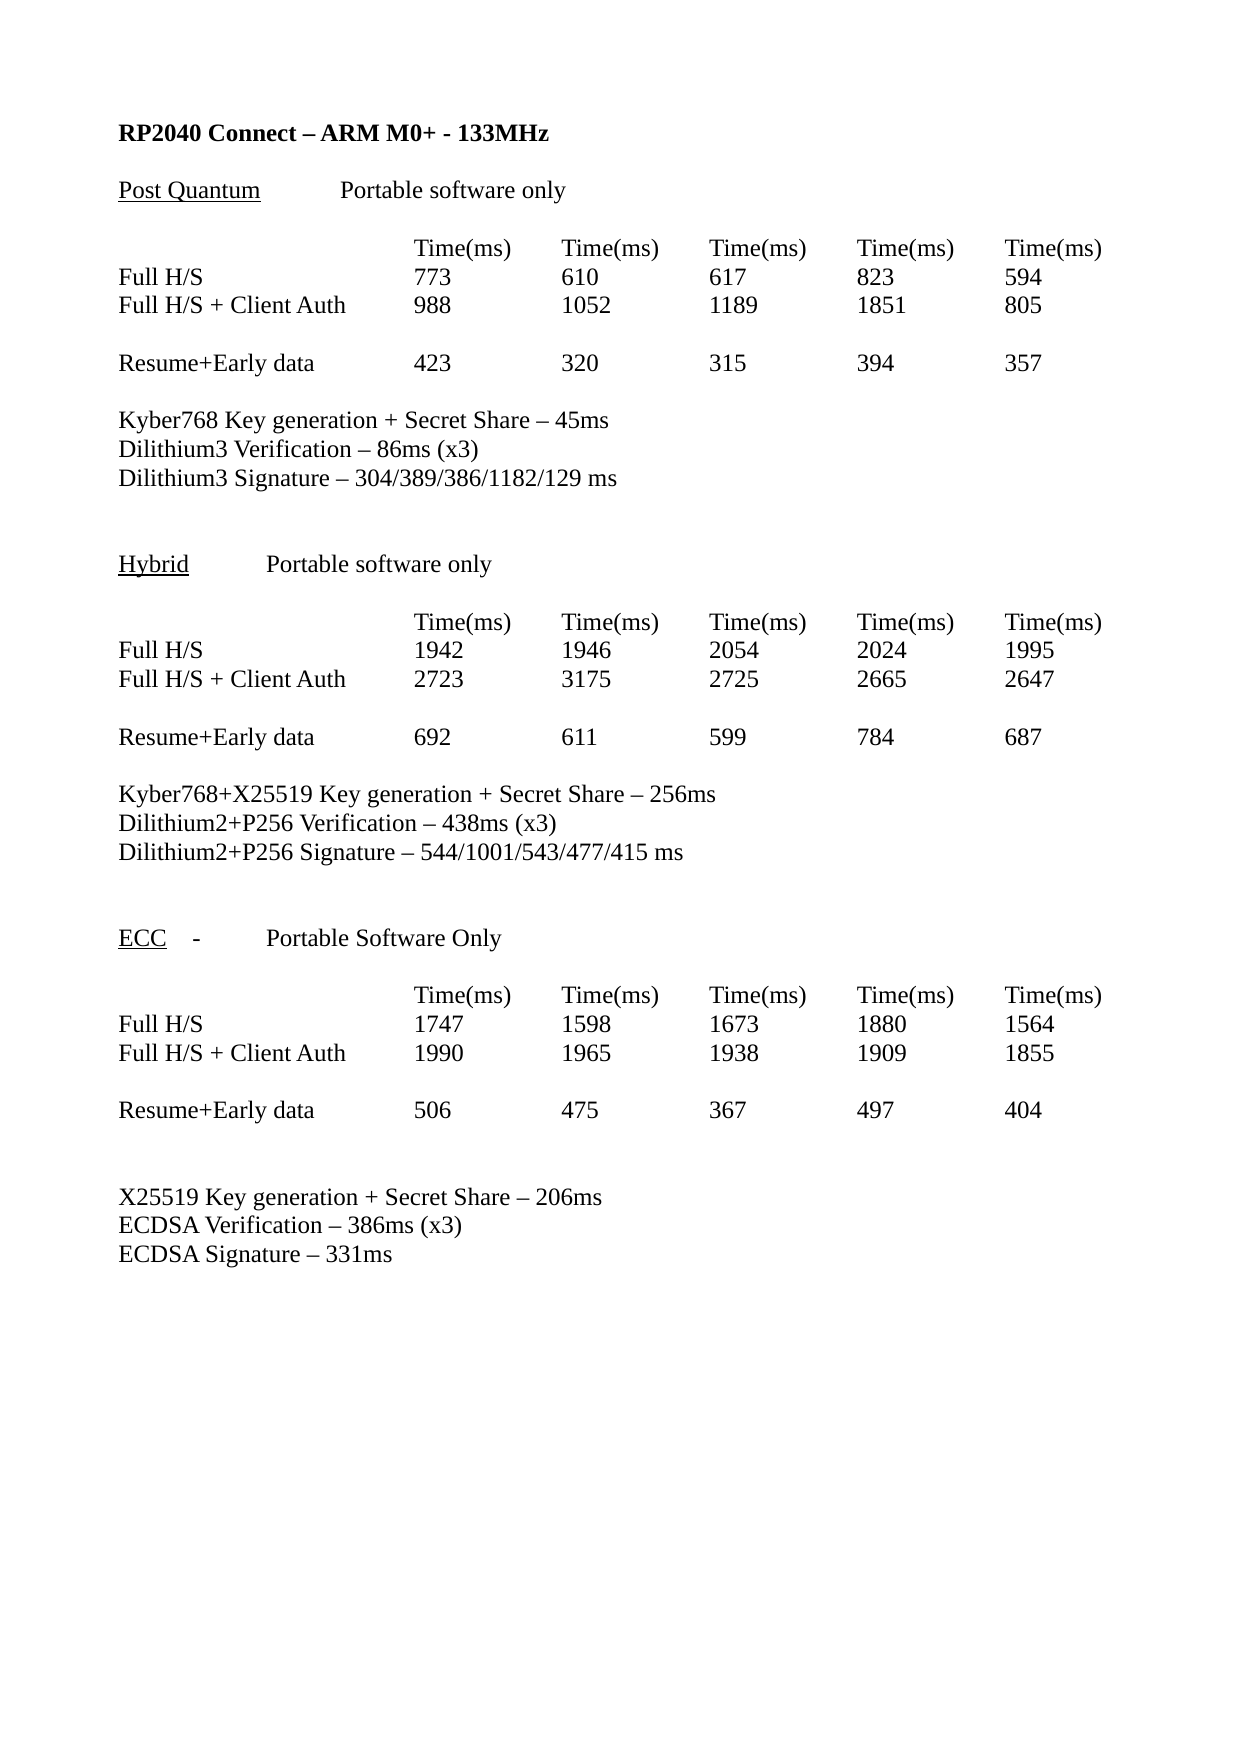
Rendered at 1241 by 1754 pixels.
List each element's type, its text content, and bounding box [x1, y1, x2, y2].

text Full H/S + Client Auth 2723 3175 2725 2665 2647 [118, 664, 1122, 693]
text Full H/S + Client Auth 1990 1965 1938 1909 1855 [118, 1038, 1122, 1067]
text Post Quantum Portable software only [118, 176, 1122, 204]
text Full H/S 1942 1946 2054 2024 1995 [118, 636, 1122, 664]
text Resume+Early data 692 611 599 784 687 [118, 722, 1122, 751]
text X25519 Key generation + Secret Share – 206ms [118, 1182, 1122, 1211]
text Time(ms) Time(ms) Time(ms) Time(ms) Time(ms) [118, 981, 1122, 1009]
text Full H/S 1747 1598 1673 1880 1564 [118, 1009, 1122, 1038]
text Dilithium2+P256 Verification – 438ms (x3) [118, 808, 1122, 837]
text Resume+Early data 506 475 367 497 404 [118, 1096, 1122, 1124]
text Dilithium3 Signature – 304/389/386/1182/129 ms [118, 463, 1122, 492]
text Resume+Early data 423 320 315 394 357 [118, 348, 1122, 377]
text ECC - Portable Software Only [118, 923, 1122, 952]
text Full H/S + Client Auth 988 1052 1189 1851 805 [118, 291, 1122, 319]
text ECDSA Verification – 386ms (x3) [118, 1211, 1122, 1239]
text RP2040 Connect – ARM M0+ - 133MHz [118, 118, 1122, 147]
text Dilithium2+P256 Signature – 544/1001/543/477/415 ms [118, 837, 1122, 866]
text ECDSA Signature – 331ms [118, 1239, 1122, 1268]
text Hybrid Portable software only [118, 549, 1122, 578]
text Dilithium3 Verification – 86ms (x3) [118, 434, 1122, 463]
text Kyber768 Key generation + Secret Share – 45ms [118, 406, 1122, 434]
text Full H/S 773 610 617 823 594 [118, 262, 1122, 291]
text Time(ms) Time(ms) Time(ms) Time(ms) Time(ms) [118, 607, 1122, 636]
text Kyber768+X25519 Key generation + Secret Share – 256ms [118, 779, 1122, 808]
text Time(ms) Time(ms) Time(ms) Time(ms) Time(ms) [118, 233, 1122, 262]
